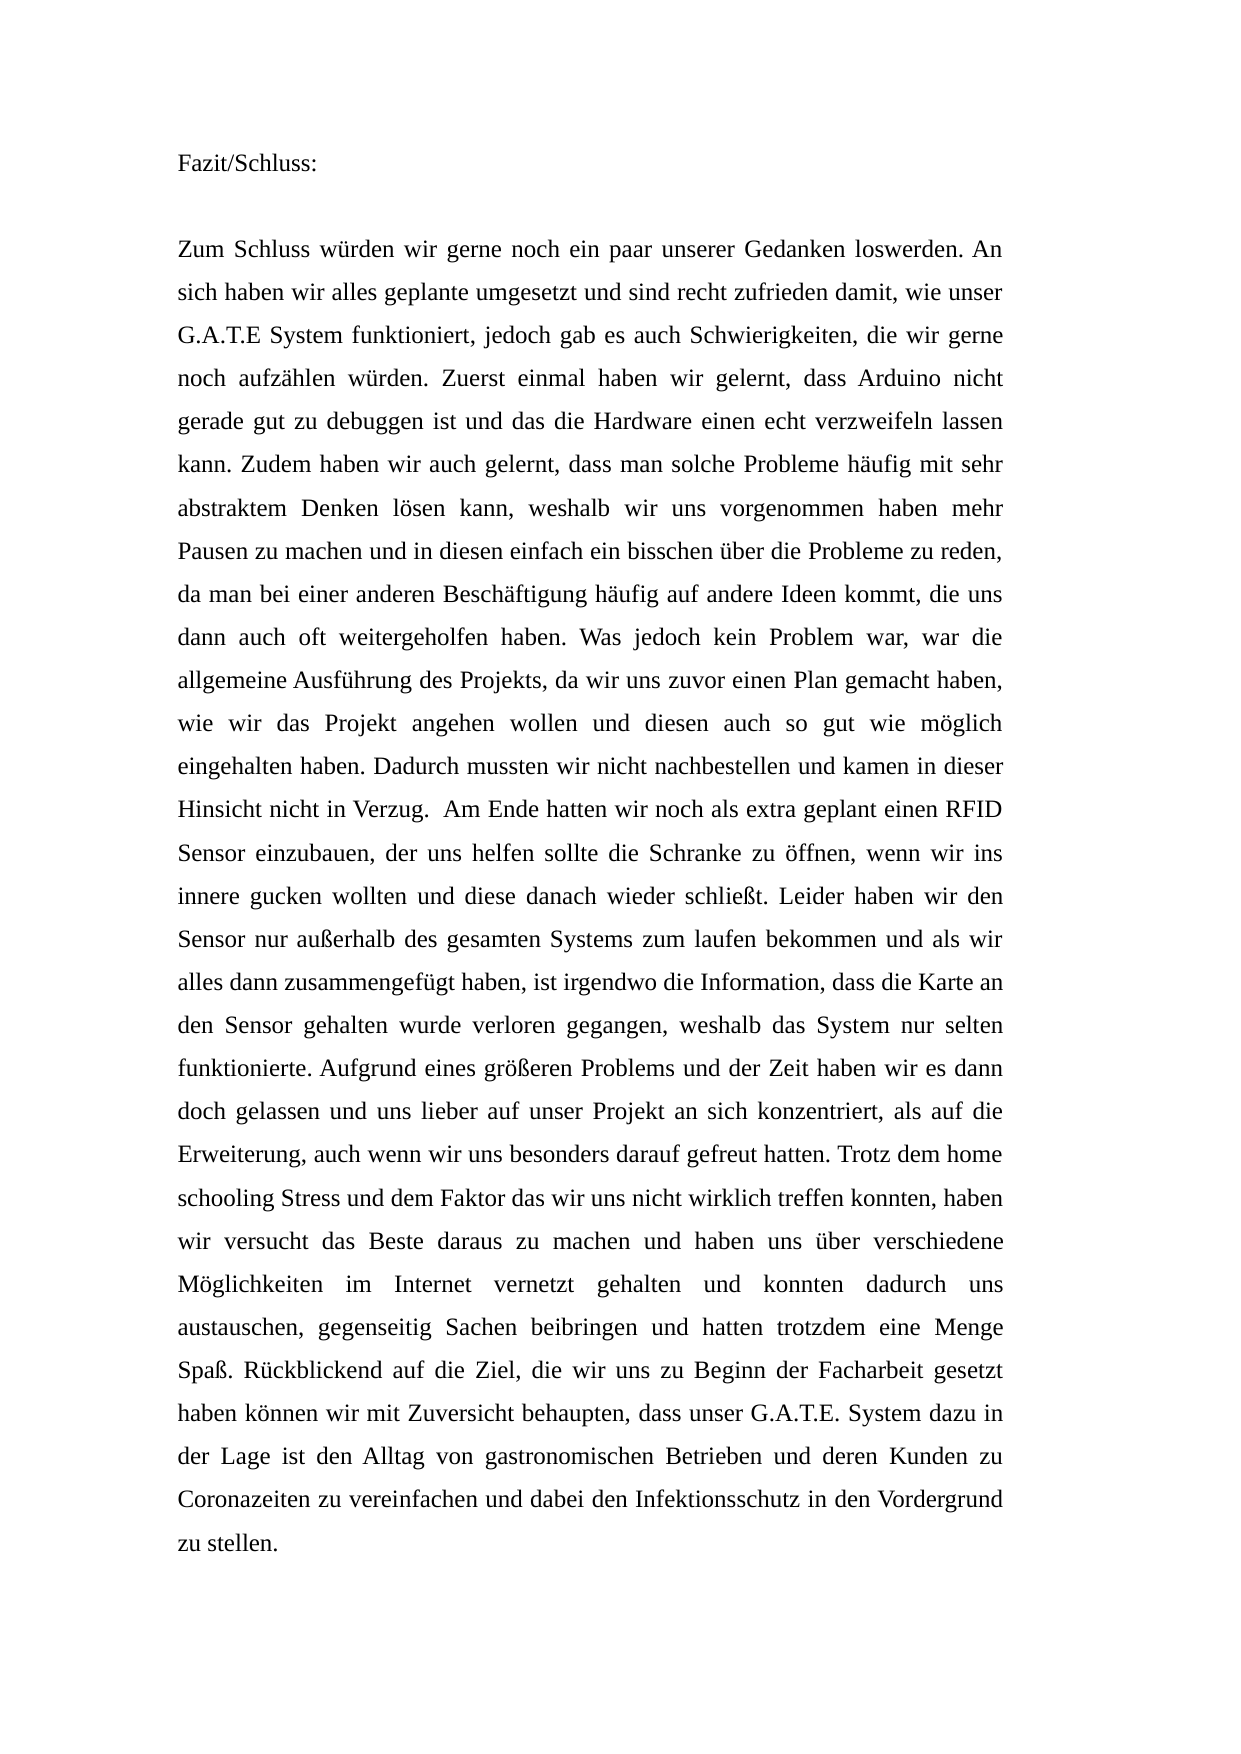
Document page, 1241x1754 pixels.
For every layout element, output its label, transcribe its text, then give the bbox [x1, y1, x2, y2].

text Zum Schluss würden wir gerne noch ein paar unserer Gedanken loswerden. An sich haben wir alles geplante umgesetzt und sind recht zufrieden damit, wie unser G.A.T.E System funktioniert, jedoch gab es auch Schwierigkeiten, die wir gerne noch aufzählen würden. Zuerst einmal haben wir gelernt, dass Arduino nicht gerade gut zu debuggen ist und das die Hardware einen echt verzweifeln lassen kann. Zudem haben wir auch gelernt, dass man solche Probleme häufig mit sehr abstraktem Denken lösen kann, weshalb wir uns vorgenommen haben mehr Pausen zu machen und in diesen einfach ein bisschen über die Probleme zu reden, da man bei einer anderen Beschäftigung häufig auf andere Ideen kommt, die uns dann auch oft weitergeholfen haben. Was jedoch kein Problem war, war die allgemeine Ausführung des Projekts, da wir uns zuvor einen Plan gemacht haben, wie wir das Projekt angehen wollen und diesen auch so gut wie möglich eingehalten haben. Dadurch mussten wir nicht nachbestellen und kamen in dieser Hinsicht nicht in Verzug. Am Ende hatten wir noch als extra geplant einen RFID Sensor einzubauen, der uns helfen sollte die Schranke zu öffnen, wenn wir ins innere gucken wollten und diese danach wieder schließt. Leider haben wir den Sensor nur außerhalb des gesamten Systems zum laufen bekommen und als wir alles dann zusammengefügt haben, ist irgendwo die Information, dass die Karte an den Sensor gehalten wurde verloren gegangen, weshalb das System nur selten funktionierte. Aufgrund eines größeren Problems und der Zeit haben wir es dann doch gelassen und uns lieber auf unser Projekt an sich konzentriert, als auf die Erweiterung, auch wenn wir uns besonders darauf gefreut hatten. Trotz dem home schooling Stress und dem Faktor das wir uns nicht wirklich treffen konnten, haben wir versucht das Beste daraus zu machen und haben uns über verschiedene Möglichkeiten im Internet vernetzt gehalten und konnten dadurch uns austauschen, gegenseitig Sachen beibringen und hatten trotzdem eine Menge Spaß. Rückblickend auf die Ziel, die wir uns zu Beginn der Facharbeit gesetzt haben können wir mit Zuversicht behaupten, dass unser G.A.T.E. System dazu in der Lage ist den Alltag von gastronomischen Betrieben und deren Kunden zu Coronazeiten zu vereinfachen und dabei den Infektionsschutz in den Vordergrund zu stellen. [177, 234, 1004, 1556]
text Fazit/Schluss: [177, 148, 1004, 176]
